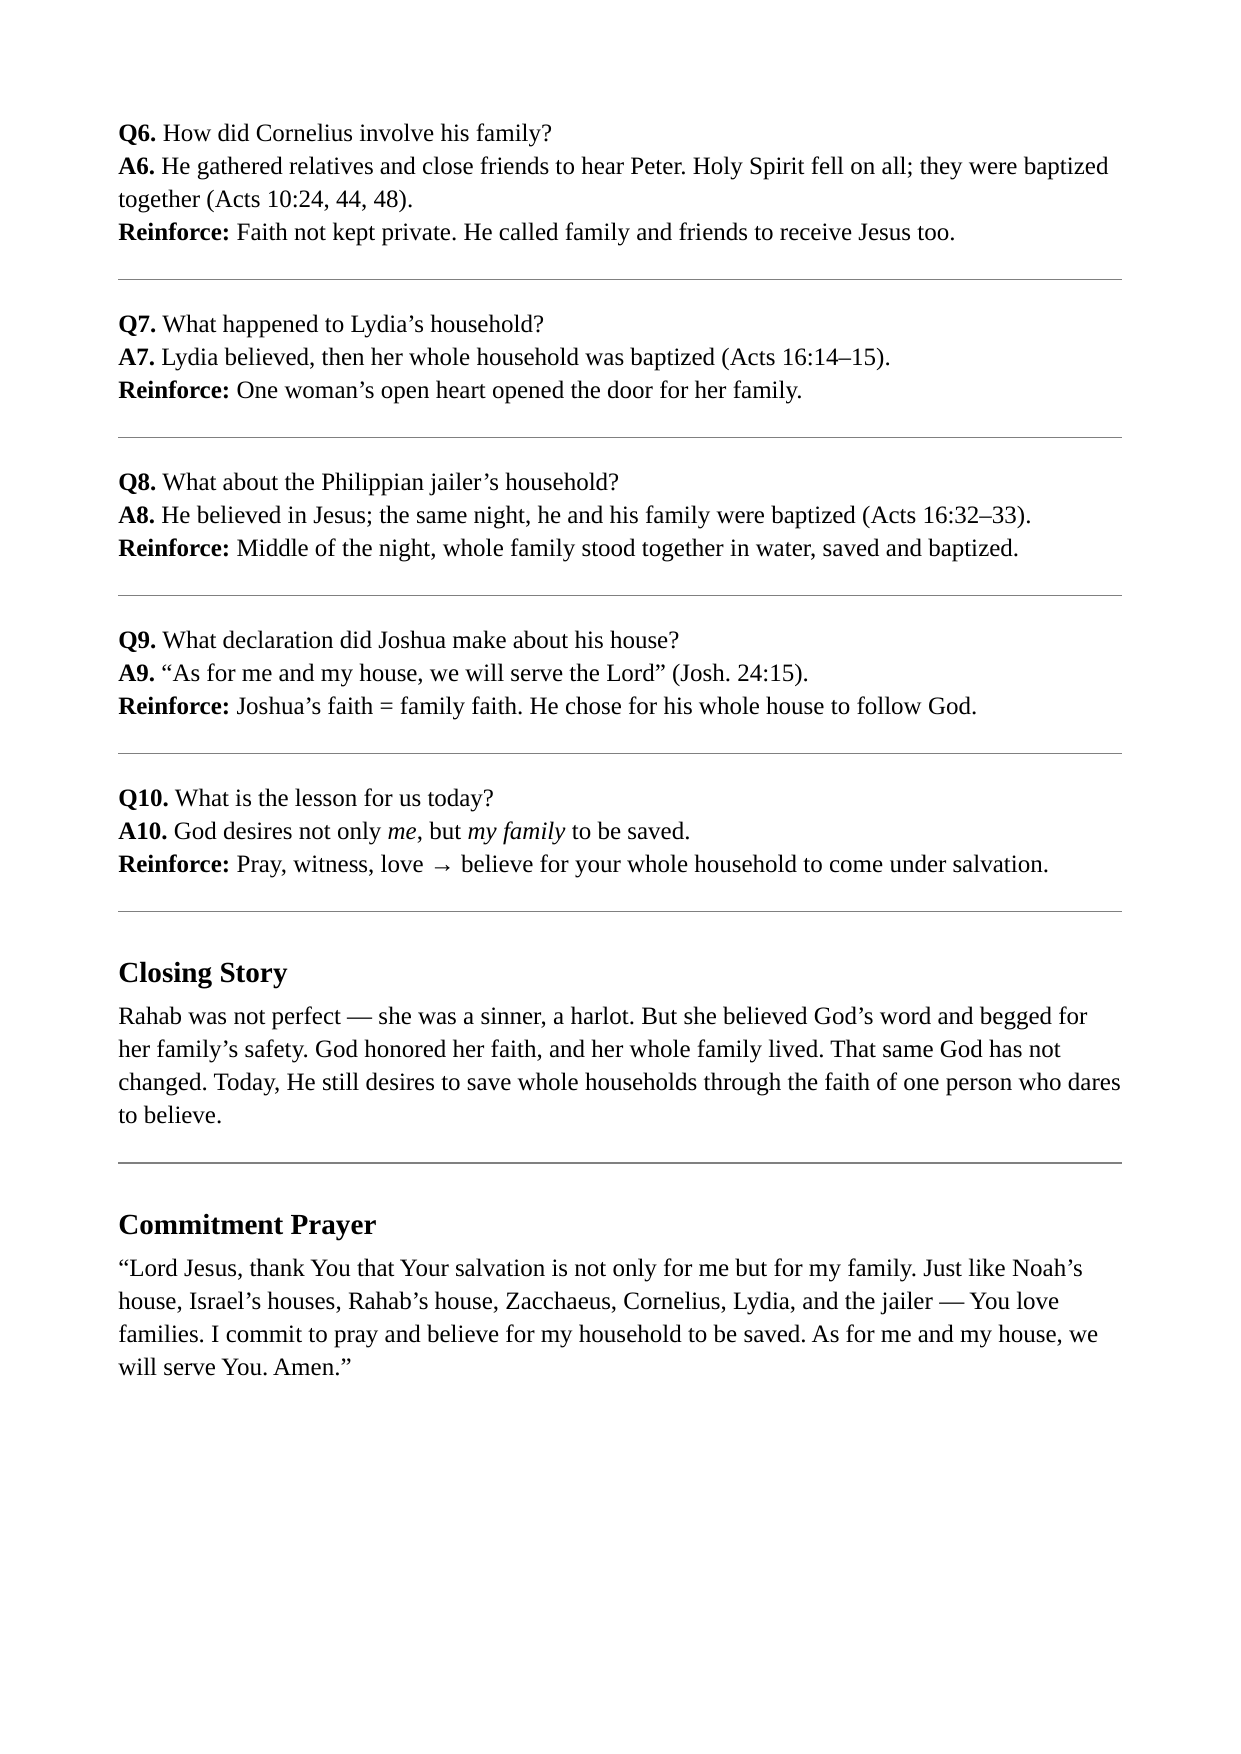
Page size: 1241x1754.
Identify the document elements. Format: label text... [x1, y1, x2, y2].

text Q8. What about the Philippian jailer’s household? A8. He believed in Jesus; the same night, he and his family were baptized (Acts 16:32–33). Reinforce: Middle of the night, whole family stood together in water, saved and baptized. [118, 467, 1122, 562]
subtitle Closing Story [118, 955, 1122, 989]
text Q10. What is the lesson for us today? A10. God desires not only me, but my family to be saved. Reinforce: Pray, witness, love → believe for your whole household to come under salvation. [118, 783, 1122, 878]
text Q6. How did Cornelius involve his family? A6. He gathered relatives and close friends to hear Peter. Holy Spirit fell on all; they were baptized together (Acts 10:24, 44, 48). Reinforce: Faith not kept private. He called family and friends to receive Jesus too. [118, 118, 1122, 246]
text “Lord Jesus, thank You that Your salvation is not only for me but for my family. Just like Noah’s house, Israel’s houses, Rahab’s house, Zacchaeus, Cornelius, Lydia, and the jailer — You love families. I commit to pray and believe for my household to be saved. As for me and my house, we will serve You. Amen.” [118, 1253, 1122, 1381]
text Q7. What happened to Lydia’s household? A7. Lydia believed, then her whole household was baptized (Acts 16:14–15). Reinforce: One woman’s open heart opened the door for her family. [118, 309, 1122, 404]
text Rahab was not perfect — she was a sinner, a harlot. But she believed God’s word and begged for her family’s safety. God honored her faith, and her whole family lived. That same God has not changed. Today, He still desires to save whole households through the faith of one person who dares to believe. [118, 1001, 1122, 1129]
subtitle Commitment Prayer [118, 1207, 1122, 1240]
text Q9. What declaration did Joshua make about his house? A9. “As for me and my house, we will serve the Lord” (Josh. 24:15). Reinforce: Joshua’s faith = family faith. He chose for his whole house to follow God. [118, 625, 1122, 720]
